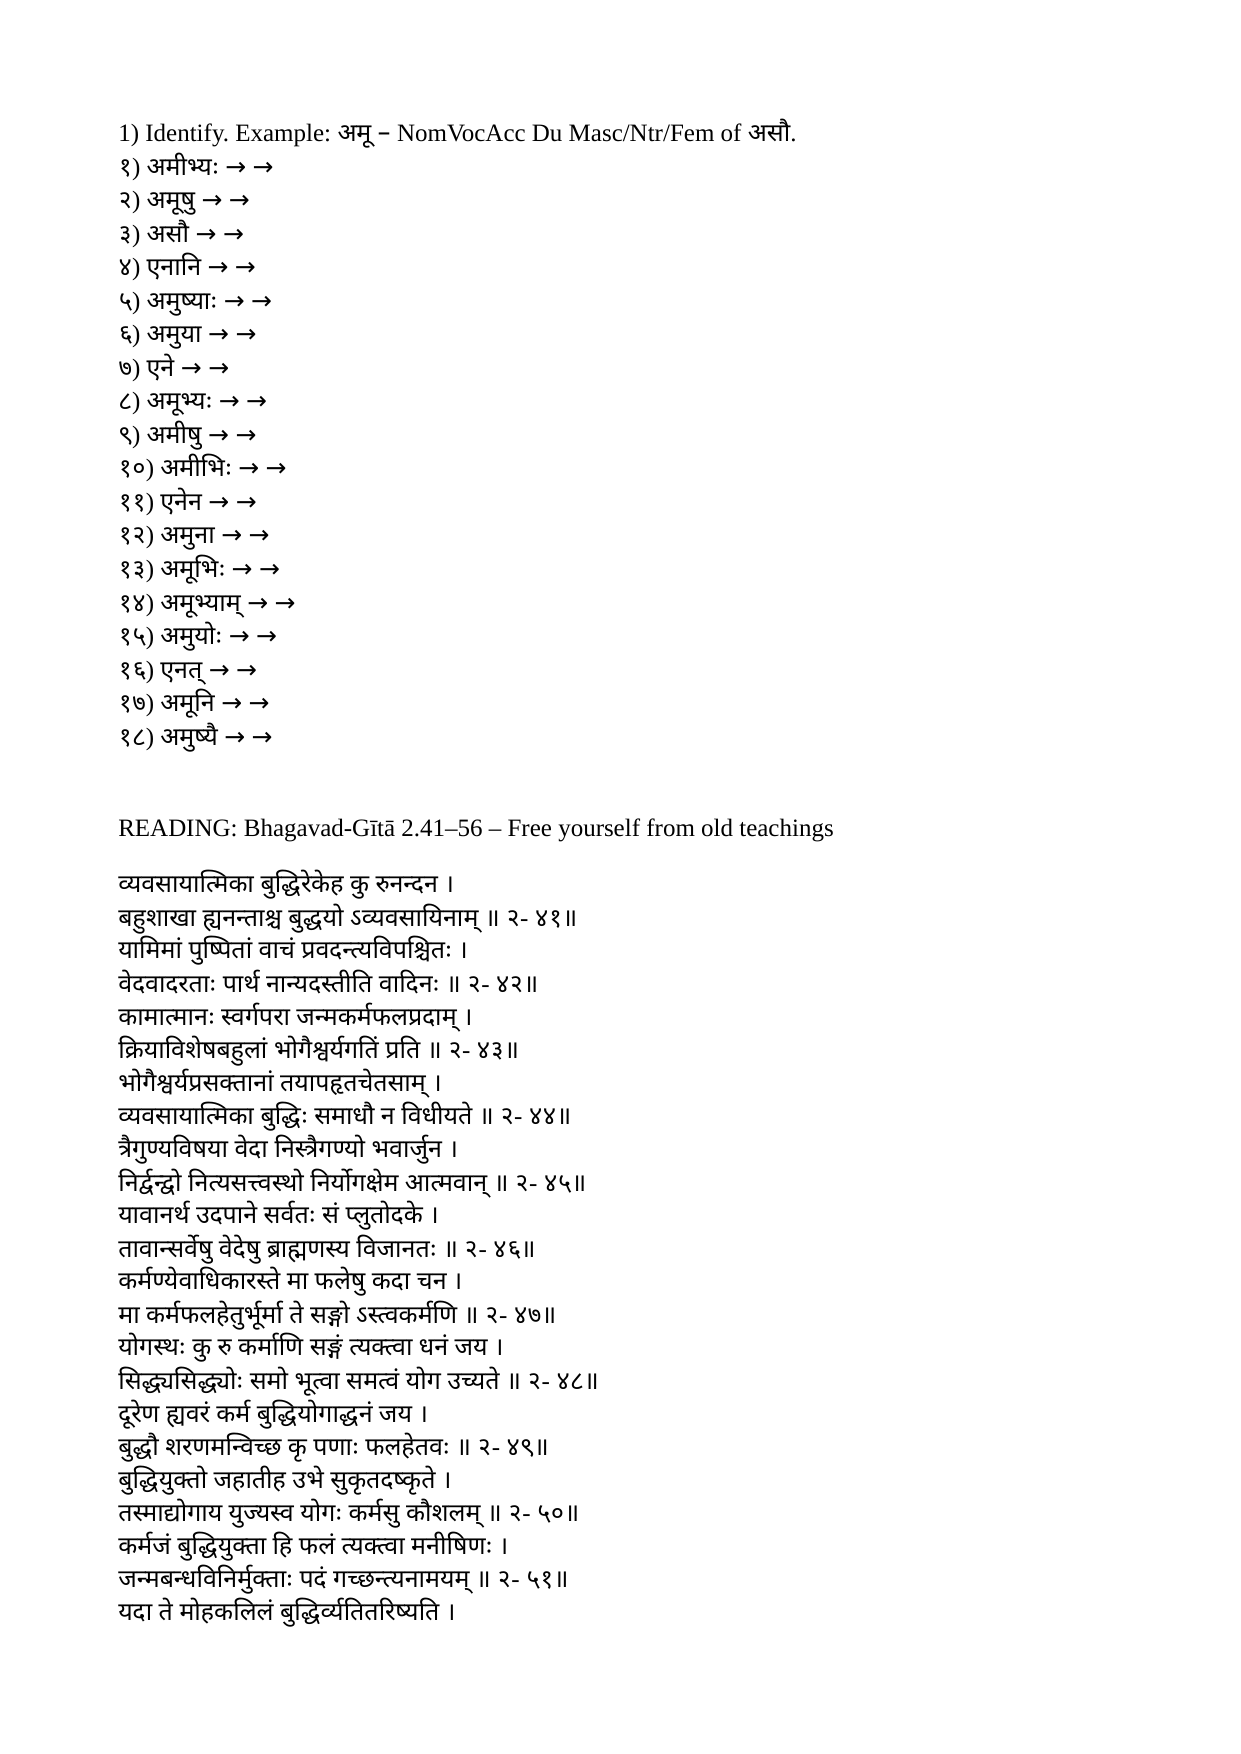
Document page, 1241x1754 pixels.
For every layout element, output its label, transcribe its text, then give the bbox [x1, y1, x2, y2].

text यावानर्थ उदपाने सर्वतः सं प्लुतोदके । [118, 1201, 1122, 1234]
text ९) अमीषु → → [118, 420, 1122, 453]
text ११) एनेन → → [118, 487, 1122, 521]
text यामिमां पुष्पितां वाचं प्रवदन्त्यविपश्चितः । [118, 937, 1122, 969]
text कामात्मानः स्वर्गपरा जन्मकर्मफलप्रदाम् । [118, 1003, 1122, 1035]
text योगस्थः कु रु कर्माणि सङ्गं त्यक्त्वा धनं जय । [118, 1333, 1122, 1366]
text १८) अमुष्यै → → [118, 722, 1122, 755]
text व्यवसायात्मिका बुद्धिरेकेह कु रुनन्दन । [118, 870, 1122, 903]
text यदा ते मोहकलिलं बुद्धिर्व्यतितरिष्यति । [118, 1598, 1122, 1631]
text दूरेण ह्यवरं कर्म बुद्धियोगाद्धनं जय । [118, 1399, 1122, 1432]
text १६) एनत् → → [118, 655, 1122, 688]
text त्रैगुण्यविषया वेदा निस्त्रैगण्यो भवार्जुन । [118, 1135, 1122, 1168]
text १४) अमूभ्याम् → → [118, 588, 1122, 621]
text ५) अमुष्याः → → [118, 286, 1122, 319]
text १७) अमूनि → → [118, 688, 1122, 722]
text ४) एनानि → → [118, 252, 1122, 286]
text ७) एने → → [118, 353, 1122, 386]
text ६) अमुया → → [118, 319, 1122, 353]
text READING: Bhagavad-Gītā 2.41–56 – Free yourself from old teachings [118, 813, 1122, 842]
text क्रियाविशेषबहुलां भोगैश्वर्यगतिं प्रति ॥ २- ४३॥ [118, 1035, 1122, 1069]
text कर्मण्येवाधिकारस्ते मा फलेषु कदा चन । [118, 1267, 1122, 1300]
text २) अमूषु → → [118, 185, 1122, 219]
text व्यवसायात्मिका बुद्धिः समाधौ न विधीयते ॥ २- ४४॥ [118, 1101, 1122, 1135]
text निर्द्वन्द्वो नित्यसत्त्वस्थो निर्योगक्षेम आत्मवान् ॥ २- ४५॥ [118, 1168, 1122, 1201]
text १५) अमुयोः → → [118, 621, 1122, 655]
text सिद्ध्यसिद्ध्योः समो भूत्वा समत्वं योग उच्यते ॥ २- ४८॥ [118, 1366, 1122, 1399]
text १२) अमुना → → [118, 521, 1122, 554]
text वेदवादरताः पार्थ नान्यदस्तीति वादिनः ॥ २- ४२॥ [118, 969, 1122, 1003]
text बहुशाखा ह्यनन्ताश्च बुद्धयो ऽव्यवसायिनाम् ॥ २- ४१॥ [118, 903, 1122, 937]
text १३) अमूभिः → → [118, 554, 1122, 588]
text तस्माद्योगाय युज्यस्व योगः कर्मसु कौशलम् ॥ २- ५०॥ [118, 1498, 1122, 1532]
text ८) अमूभ्यः → → [118, 386, 1122, 420]
text भोगैश्वर्यप्रसक्तानां तयापहृतचेतसाम् । [118, 1069, 1122, 1101]
text जन्मबन्धविनिर्मुक्ताः पदं गच्छन्त्यनामयम् ॥ २- ५१॥ [118, 1564, 1122, 1598]
text १०) अमीभिः → → [118, 453, 1122, 487]
text ३) असौ → → [118, 219, 1122, 252]
text 1) Identify. Example: अमू – NomVocAcc Du Masc/Ntr/Fem of असौ. [118, 118, 1122, 152]
text मा कर्मफलहेतुर्भूर्मा ते सङ्गो ऽस्त्वकर्मणि ॥ २- ४७॥ [118, 1300, 1122, 1333]
text बुद्धियुक्तो जहातीह उभे सुकृतदष्कृते । [118, 1466, 1122, 1498]
text तावान्सर्वेषु वेदेषु ब्राह्मणस्य विजानतः ॥ २- ४६॥ [118, 1234, 1122, 1267]
text १) अमीभ्यः → → [118, 152, 1122, 185]
text कर्मजं बुद्धियुक्ता हि फलं त्यक्त्वा मनीषिणः । [118, 1532, 1122, 1564]
text बुद्धौ शरणमन्विच्छ कृ पणाः फलहेतवः ॥ २- ४९॥ [118, 1432, 1122, 1466]
